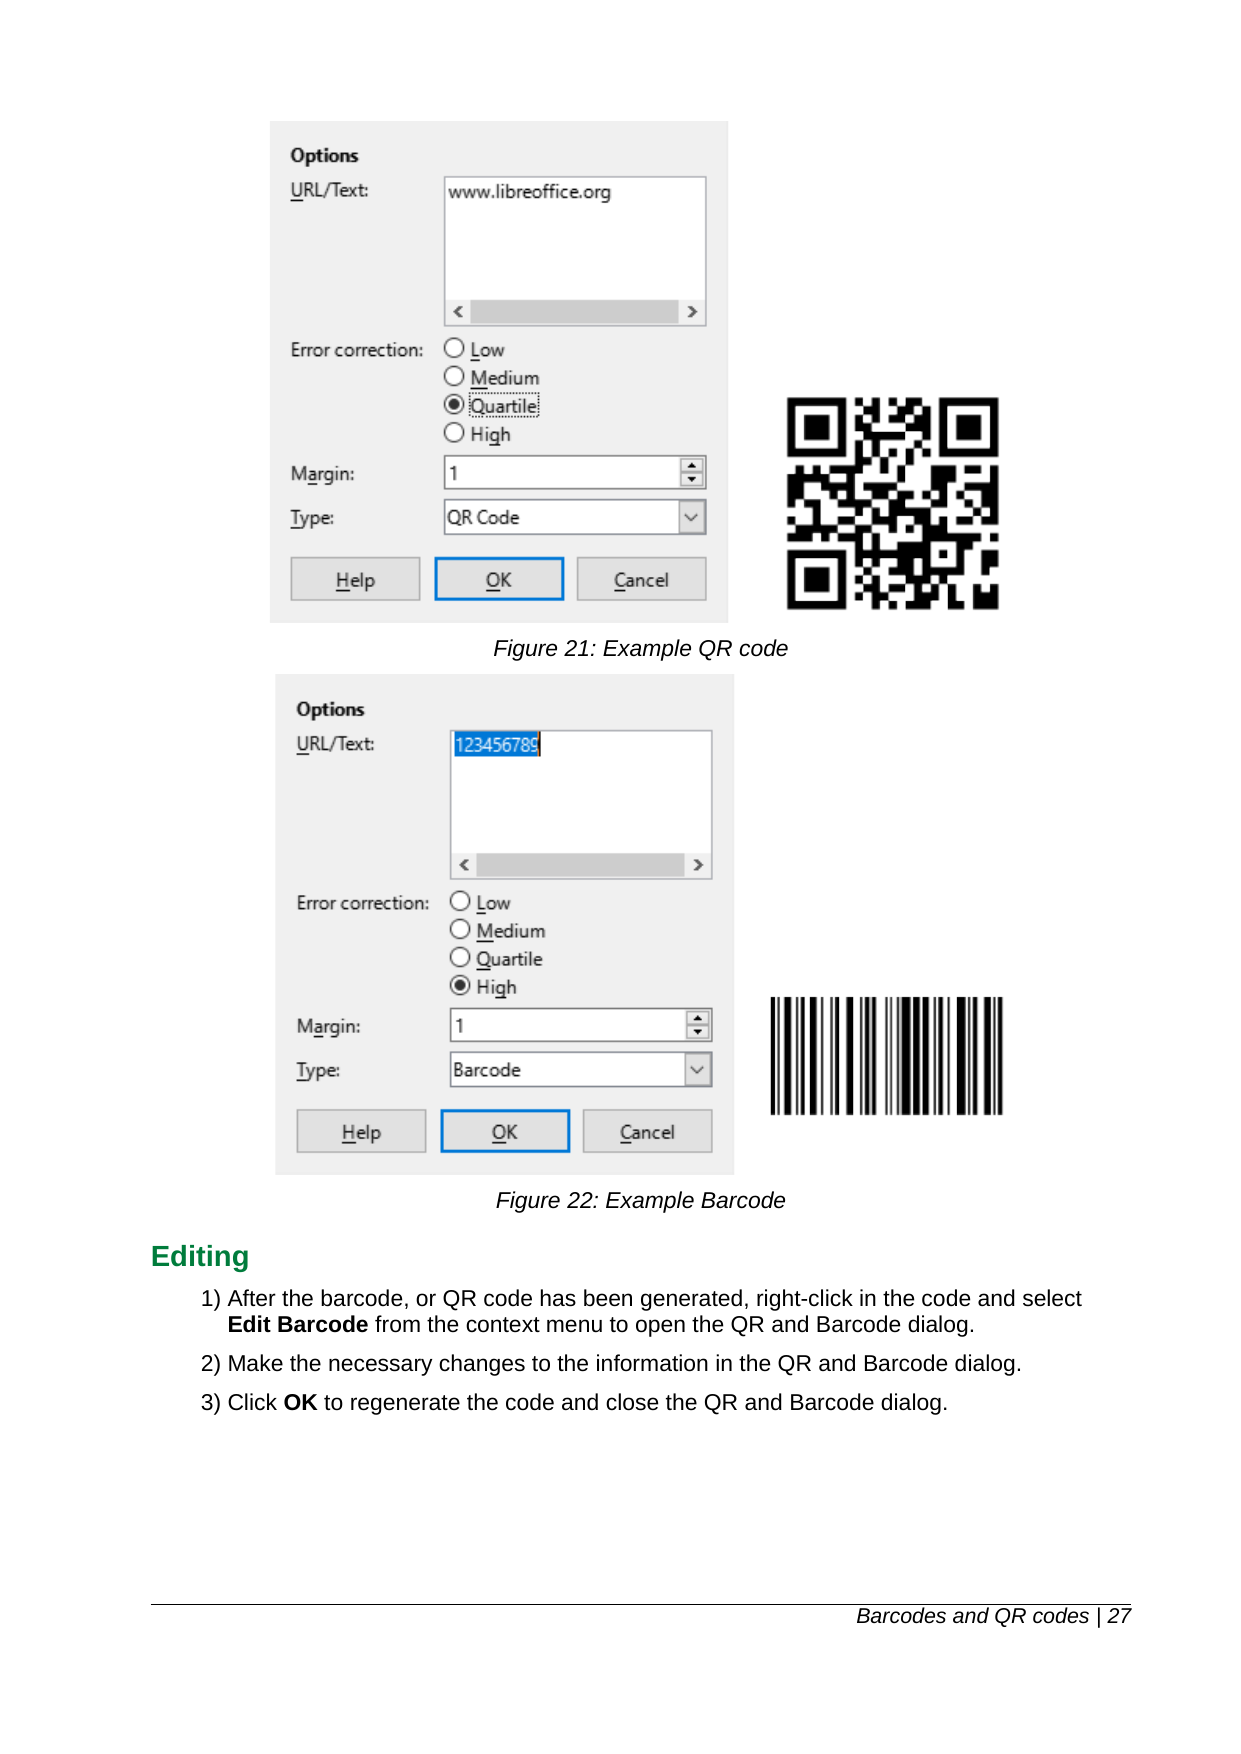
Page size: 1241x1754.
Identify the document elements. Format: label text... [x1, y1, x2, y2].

list After the barcode, or QR code has been generated, right-click in the code and select Edit Barcode from the context menu to open the QR and Barcode dialog. [227, 1284, 1131, 1337]
picture [269, 121, 1012, 623]
text Figure 21: Example QR code [269, 635, 1012, 662]
text Figure 22: Example Barcode [275, 1187, 1006, 1214]
list Make the necessary changes to the information in the QR and Barcode dialog. [227, 1350, 1131, 1376]
list Click OK to regenerate the code and close the QR and Barcode dialog. [227, 1388, 1131, 1415]
picture [275, 674, 1007, 1175]
subtitle Editing [151, 1238, 1131, 1272]
